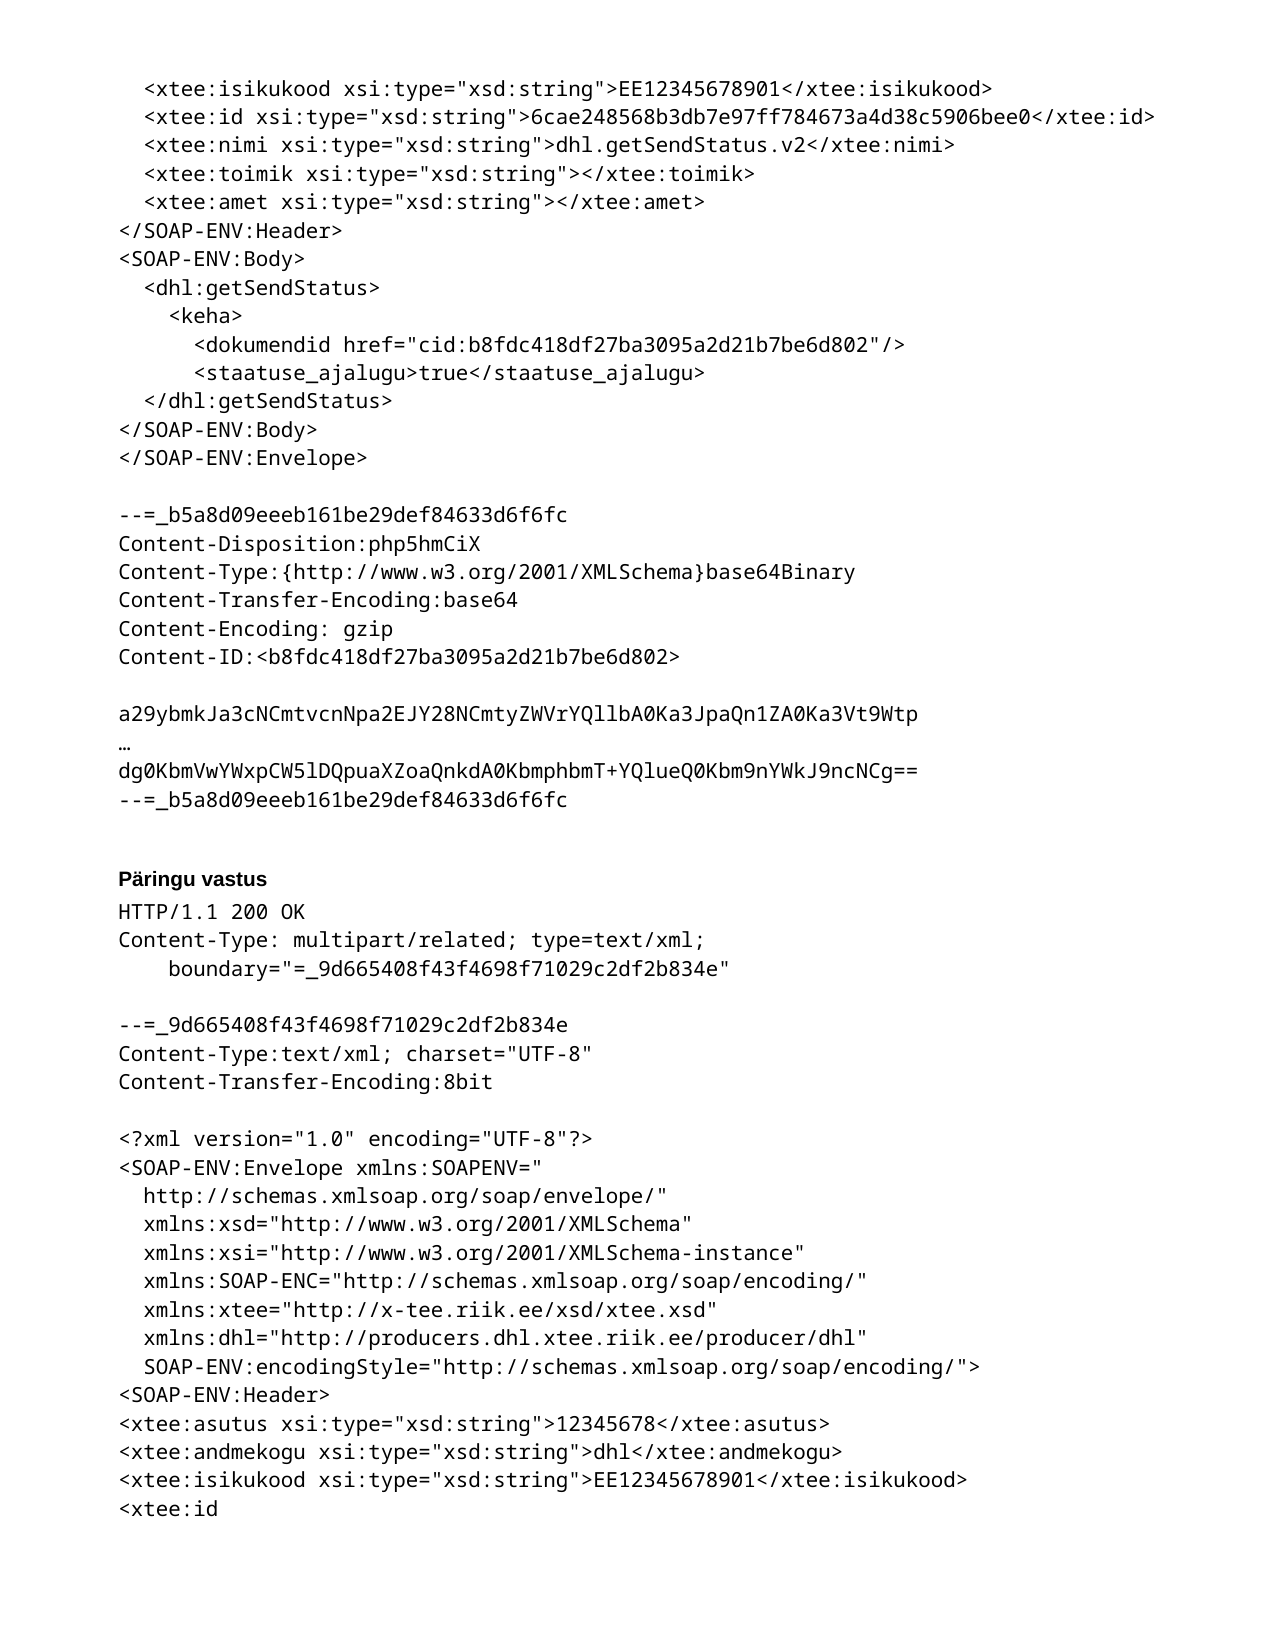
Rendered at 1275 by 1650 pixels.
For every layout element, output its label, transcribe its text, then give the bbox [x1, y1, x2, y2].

text a29ybmkJa3cNCmtvcnNpa2EJY28NCmtyZWVrYQllbA0Ka3JpaQn1ZA0Ka3Vt9Wtp [118, 699, 1157, 728]
text xmlns:SOAP-ENC="http://schemas.xmlsoap.org/soap/encoding/" [118, 1266, 1157, 1295]
text <?xml version="1.0" encoding="UTF-8"?> [118, 1124, 1157, 1153]
text http://schemas.xmlsoap.org/soap/envelope/" [118, 1181, 1157, 1209]
text Content-Type:{http://www.w3.org/2001/XMLSchema}base64Binary [118, 557, 1157, 586]
text </dhl:getSendStatus> [118, 387, 1157, 415]
text <xtee:amet xsi:type="xsd:string"></xtee:amet> [118, 187, 1157, 216]
text Content-Type:text/xml; charset="UTF-8" [118, 1039, 1157, 1067]
text <dhl:getSendStatus> [118, 273, 1157, 301]
text <xtee:toimik xsi:type="xsd:string"></xtee:toimik> [118, 159, 1157, 187]
text --=_9d665408f43f4698f71029c2df2b834e [118, 1011, 1157, 1039]
text <xtee:isikukood xsi:type="xsd:string">EE12345678901</xtee:isikukood> [118, 1466, 1157, 1494]
text Content-ID:<b8fdc418df27ba3095a2d21b7be6d802> [118, 642, 1157, 671]
text </SOAP-ENV:Body> [118, 415, 1157, 443]
text --=_b5a8d09eeeb161be29def84633d6f6fc [118, 785, 1157, 813]
text xmlns:xsd="http://www.w3.org/2001/XMLSchema" [118, 1209, 1157, 1238]
text Content-Disposition:php5hmCiX [118, 529, 1157, 557]
text <xtee:id xsi:type="xsd:string">6cae248568b3db7e97ff784673a4d38c5906bee0</xtee:id> [118, 102, 1157, 131]
text <xtee:nimi xsi:type="xsd:string">dhl.getSendStatus.v2</xtee:nimi> [118, 131, 1157, 159]
text </SOAP-ENV:Header> [118, 216, 1157, 244]
text SOAP-ENV:encodingStyle="http://schemas.xmlsoap.org/soap/encoding/"> [118, 1352, 1157, 1380]
text xmlns:xsi="http://www.w3.org/2001/XMLSchema-instance" [118, 1238, 1157, 1266]
text </SOAP-ENV:Envelope> [118, 443, 1157, 472]
text <staatuse_ajalugu>true</staatuse_ajalugu> [118, 358, 1157, 387]
text dg0KbmVwYWxpCW5lDQpuaXZoaQnkdA0KbmphbmT+YQlueQ0Kbm9nYWkJ9ncNCg== [118, 756, 1157, 785]
text boundary="=_9d665408f43f4698f71029c2df2b834e" [118, 954, 1157, 982]
text … [118, 728, 1157, 756]
text <xtee:id [118, 1494, 1157, 1522]
text <dokumendid href="cid:b8fdc418df27ba3095a2d21b7be6d802"/> [118, 330, 1157, 358]
subtitle Päringu vastus [118, 867, 1157, 891]
text HTTP/1.1 200 OK [118, 897, 1157, 925]
text xmlns:xtee="http://x-tee.riik.ee/xsd/xtee.xsd" [118, 1295, 1157, 1323]
text <xtee:isikukood xsi:type="xsd:string">EE12345678901</xtee:isikukood> [118, 74, 1157, 102]
text <xtee:andmekogu xsi:type="xsd:string">dhl</xtee:andmekogu> [118, 1437, 1157, 1466]
text Content-Transfer-Encoding:base64 [118, 586, 1157, 614]
text --=_b5a8d09eeeb161be29def84633d6f6fc [118, 500, 1157, 529]
text <keha> [118, 301, 1157, 330]
text <xtee:asutus xsi:type="xsd:string">12345678</xtee:asutus> [118, 1409, 1157, 1437]
text <SOAP-ENV:Envelope xmlns:SOAPENV=" [118, 1153, 1157, 1181]
text <SOAP-ENV:Body> [118, 244, 1157, 273]
text Content-Transfer-Encoding:8bit [118, 1067, 1157, 1096]
text Content-Encoding: gzip [118, 614, 1157, 642]
text Content-Type: multipart/related; type=text/xml; [118, 925, 1157, 954]
text xmlns:dhl="http://producers.dhl.xtee.riik.ee/producer/dhl" [118, 1323, 1157, 1352]
text <SOAP-ENV:Header> [118, 1380, 1157, 1409]
